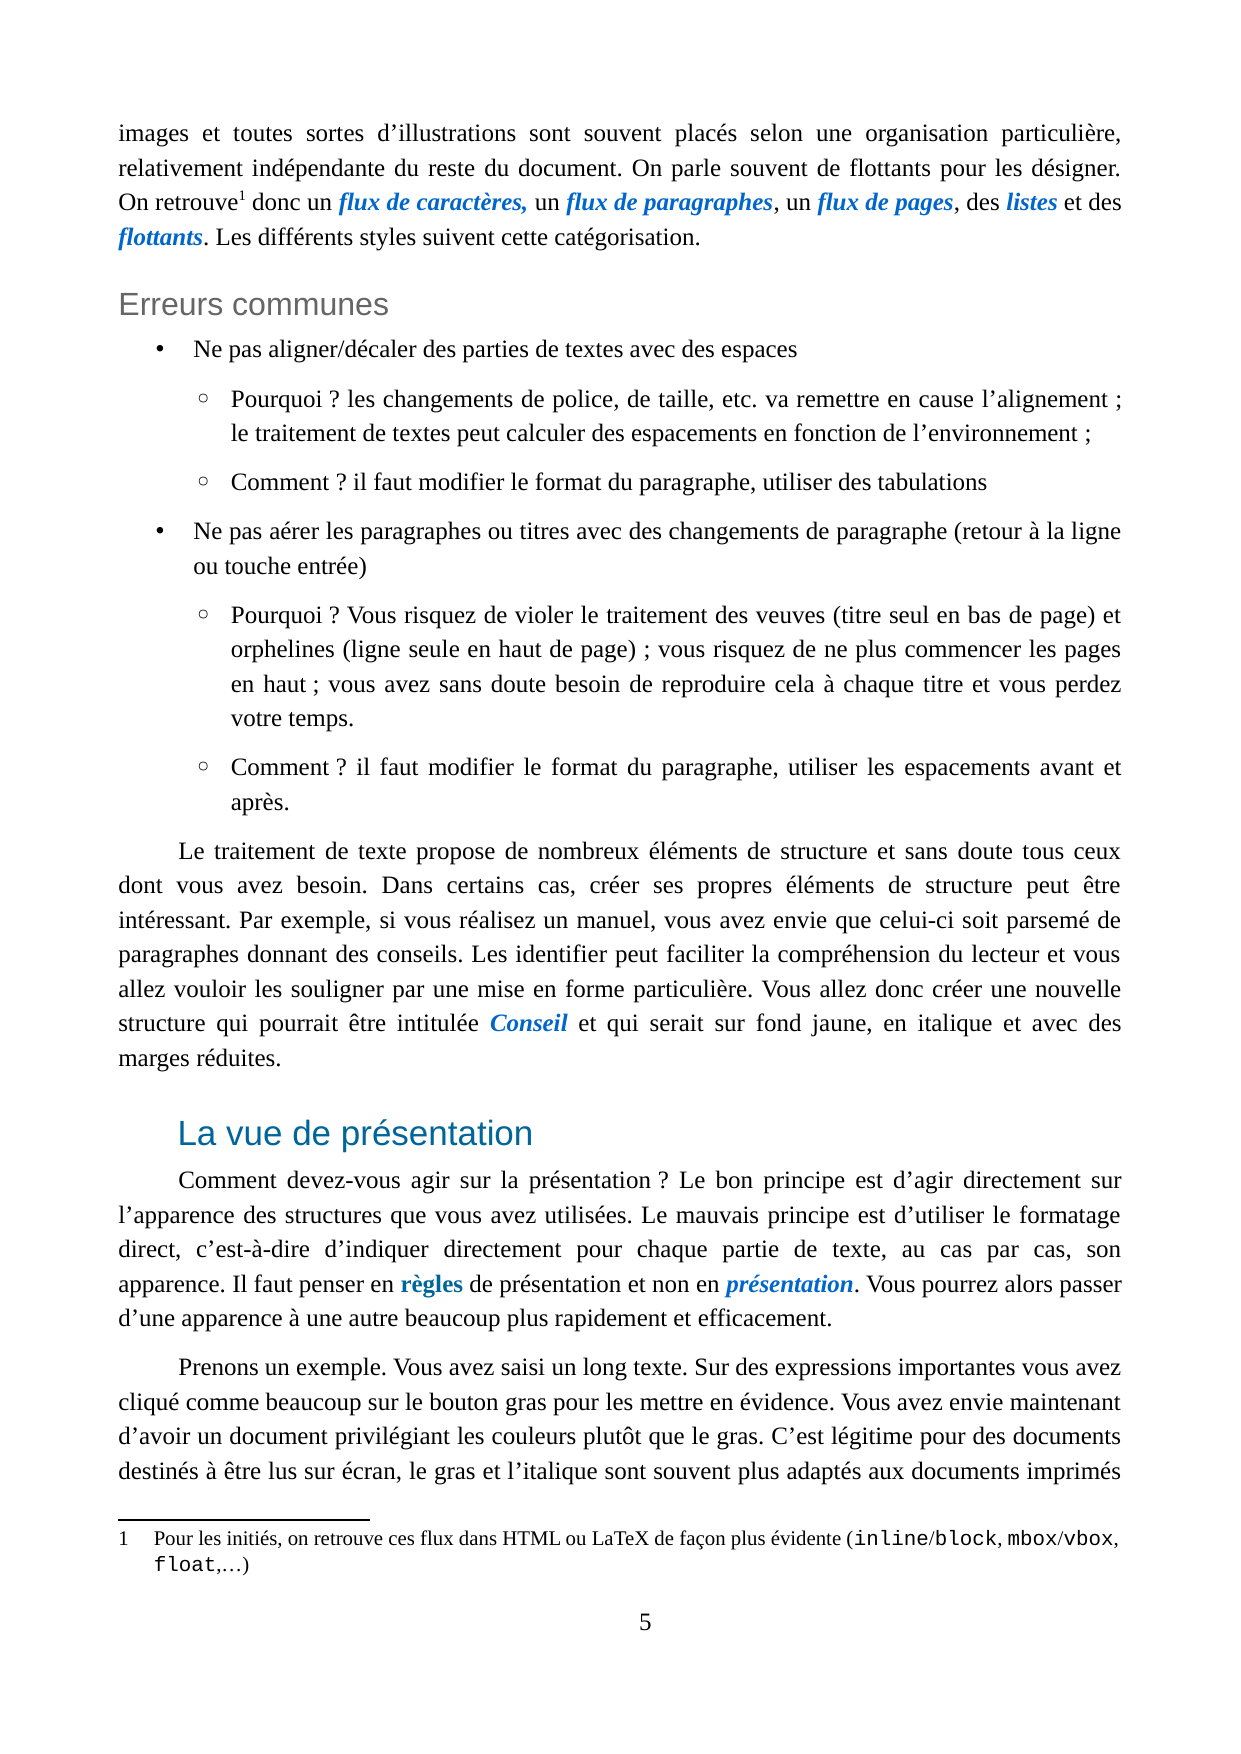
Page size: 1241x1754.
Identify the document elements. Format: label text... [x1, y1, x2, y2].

list Ne pas aligner/décaler des parties de textes avec des espaces [156, 334, 1122, 363]
list Comment ? il faut modifier le format du paragraphe, utiliser les espacements avant et après. [193, 752, 1122, 816]
list Pourquoi ? les changements de police, de taille, etc. va remettre en cause l’alignement ; le traitement de textes peut calculer des espacements en fonction de l’environnement ; [193, 384, 1122, 447]
text Le traitement de texte propose de nombreux éléments de structure et sans doute tous ceux dont vous avez besoin. Dans certains cas, créer ses propres éléments de structure peut être intéressant. Par exemple, si vous réalisez un manuel, vous avez envie que celui-ci soit parsemé de paragraphes donnant des conseils. Les identifier peut faciliter la compréhension du lecteur et vous allez vouloir les souligner par une mise en forme particulière. Vous allez donc créer une nouvelle structure qui pourrait être intitulée Conseil et qui serait sur fond jaune, en italique et avec des marges réduites. [118, 836, 1122, 1071]
subtitle La vue de présentation [177, 1113, 1122, 1153]
text Pour les initiés, on retrouve ces flux dans HTML ou LaTeX de façon plus évidente (inline/block, mbox/vbox, float,…) [118, 1526, 1122, 1578]
list Ne pas aérer les paragraphes ou titres avec des changements de paragraphe (retour à la ligne ou touche entrée) [156, 516, 1122, 579]
text Comment devez-vous agir sur la présentation ? Le bon principe est d’agir directement sur l’apparence des structures que vous avez utilisées. Le mauvais principe est d’utiliser le formatage direct, c’est-à-dire d’indiquer directement pour chaque partie de texte, au cas par cas, son apparence. Il faut penser en règles de présentation et non en présentation. Vous pourrez alors passer d’une apparence à une autre beaucoup plus rapidement et efficacement. [118, 1165, 1122, 1332]
list Comment ? il faut modifier le format du paragraphe, utiliser des tabulations [193, 467, 1122, 496]
text images et toutes sortes d’illustrations sont souvent placés selon une organisation particulière, relativement indépendante du reste du document. On parle souvent de flottants pour les désigner. On retrouve donc un flux de caractères, un flux de paragraphes, un flux de pages, des listes et des flottants. Les différents styles suivent cette catégorisation. [118, 118, 1122, 250]
subtitle Erreurs communes [118, 285, 1122, 322]
text Prenons un exemple. Vous avez saisi un long texte. Sur des expressions importantes vous avez cliqué comme beaucoup sur le bouton gras pour les mettre en évidence. Vous avez envie maintenant d’avoir un document privilégiant les couleurs plutôt que le gras. C’est légitime pour des documents destinés à être lus sur écran, le gras et l’italique sont souvent plus adaptés aux documents imprimés [118, 1352, 1122, 1484]
list Pourquoi ? Vous risquez de violer le traitement des veuves (titre seul en bas de page) et orphelines (ligne seule en haut de page) ; vous risquez de ne plus commencer les pages en haut ; vous avez sans doute besoin de reproduire cela à chaque titre et vous perdez votre temps. [193, 600, 1122, 732]
